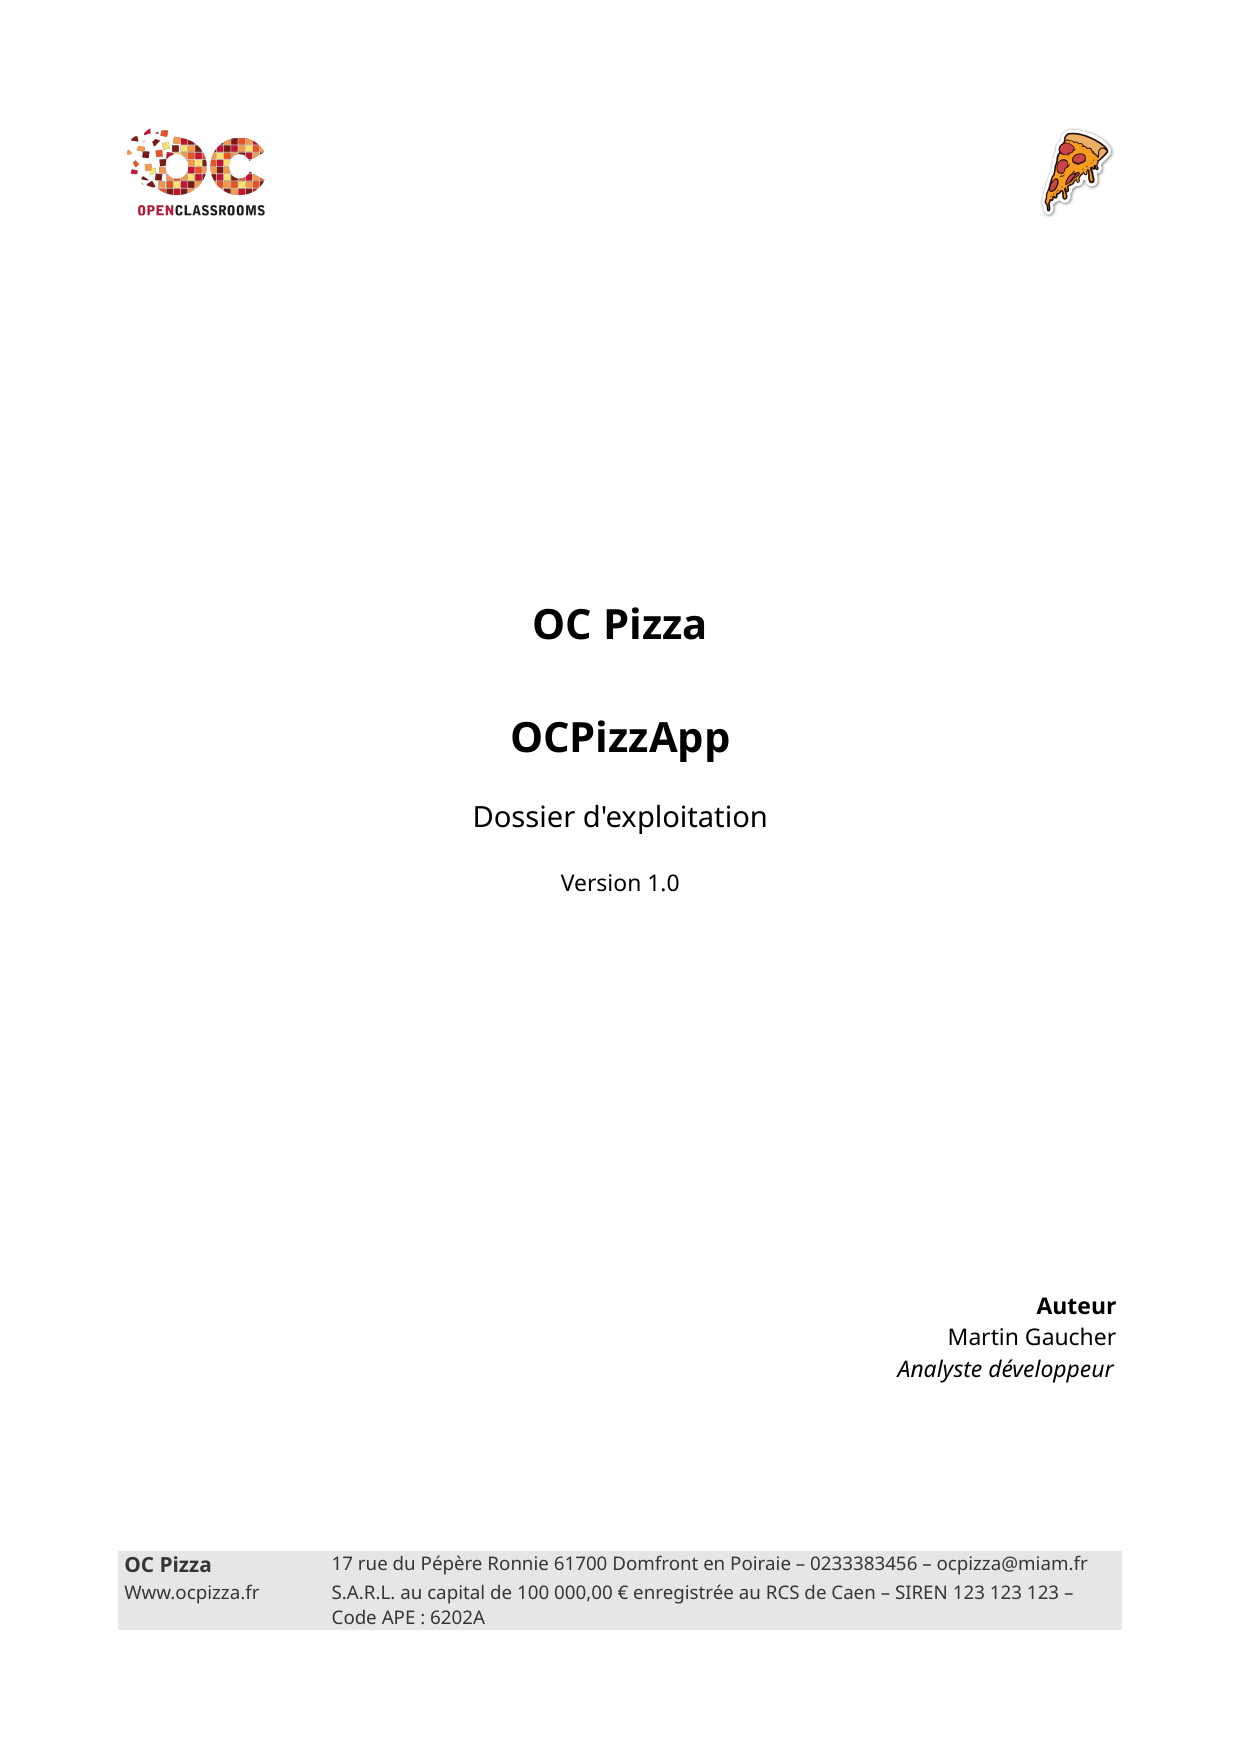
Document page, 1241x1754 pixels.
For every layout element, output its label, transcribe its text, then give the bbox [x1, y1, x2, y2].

picture [1034, 122, 1118, 222]
table_header OC Pizza OCPizzApp Dossier d'exploitation Version 1.0 [118, 227, 1122, 1266]
table_cell Auteur Martin Gaucher Analyste développeur [118, 1266, 1122, 1408]
picture [121, 119, 270, 225]
